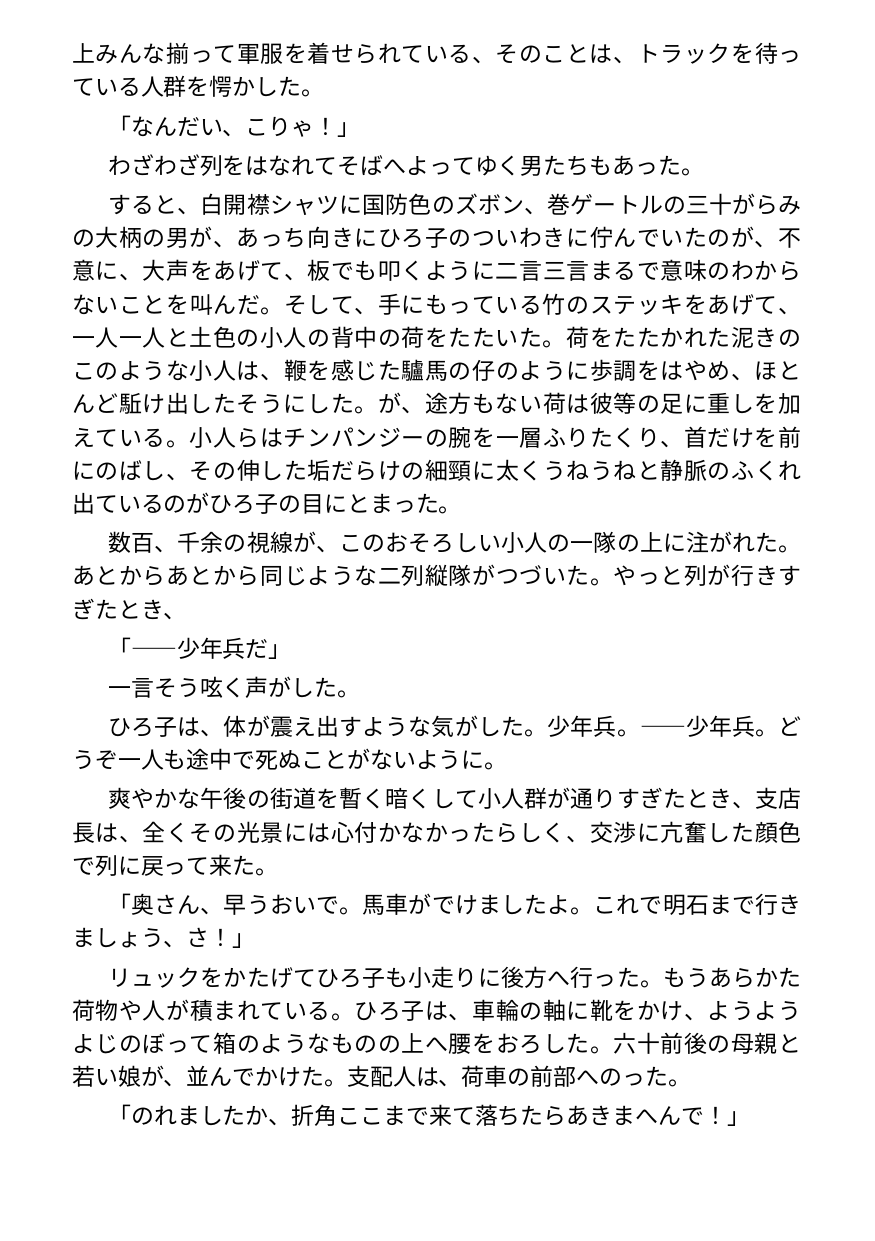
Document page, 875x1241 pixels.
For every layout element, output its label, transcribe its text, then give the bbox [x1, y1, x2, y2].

text ひろ子は、体が震え出すような気がした。少年兵。――少年兵。どうぞ一人も途中で死ぬことがないように。 [72, 709, 802, 775]
text 「のれましたか、折角ここまで来て落ちたらあきまへんで！」 [72, 1098, 802, 1131]
text 「――少年兵だ」 [72, 631, 802, 664]
text 「なんだい、こりゃ！」 [72, 108, 802, 142]
text わざわざ列をはなれてそばへよってゆく男たちもあった。 [72, 148, 802, 181]
text 数百、千余の視線が、このおそろしい小人の一隊の上に注がれた。あとからあとから同じような二列縦隊がつづいた。やっと列が行きすぎたとき、 [72, 525, 802, 625]
text リュックをかたげてひろ子も小走りに後方へ行った。もうあらかた荷物や人が積まれている。ひろ子は、車輪の軸に靴をかけ、ようようよじのぼって箱のようなものの上へ腰をおろした。六十前後の母親と若い娘が、並んでかけた。支配人は、荷車の前部へのった。 [72, 959, 802, 1092]
text 一言そう呟く声がした。 [72, 670, 802, 703]
text 上みんな揃って軍服を着せられている、そのことは、トラックを待っている人群を愕かした。 [72, 36, 802, 102]
text すると、白開襟シャツに国防色のズボン、巻ゲートルの三十がらみの大柄の男が、あっち向きにひろ子のついわきに佇んでいたのが、不意に、大声をあげて、板でも叩くように二言三言まるで意味のわからないことを叫んだ。そして、手にもっている竹のステッキをあげて、一人一人と土色の小人の背中の荷をたたいた。荷をたたかれた泥きのこのような小人は、鞭を感じた驢馬の仔のように歩調をはやめ、ほとんど駈け出したそうにした。が、途方もない荷は彼等の足に重しを加えている。小人らはチンパンジーの腕を一層ふりたくり、首だけを前にのばし、その伸した垢だらけの細頸に太くうねうねと静脈のふくれ出ているのがひろ子の目にとまった。 [72, 187, 802, 519]
text 「奥さん、早うおいで。馬車がでけましたよ。これで明石まで行きましょう、さ！」 [72, 887, 802, 953]
text 爽やかな午後の街道を暫く暗くして小人群が通りすぎたとき、支店長は、全くその光景には心付かなかったらしく、交渉に亢奮した顔色で列に戻って来た。 [72, 781, 802, 881]
